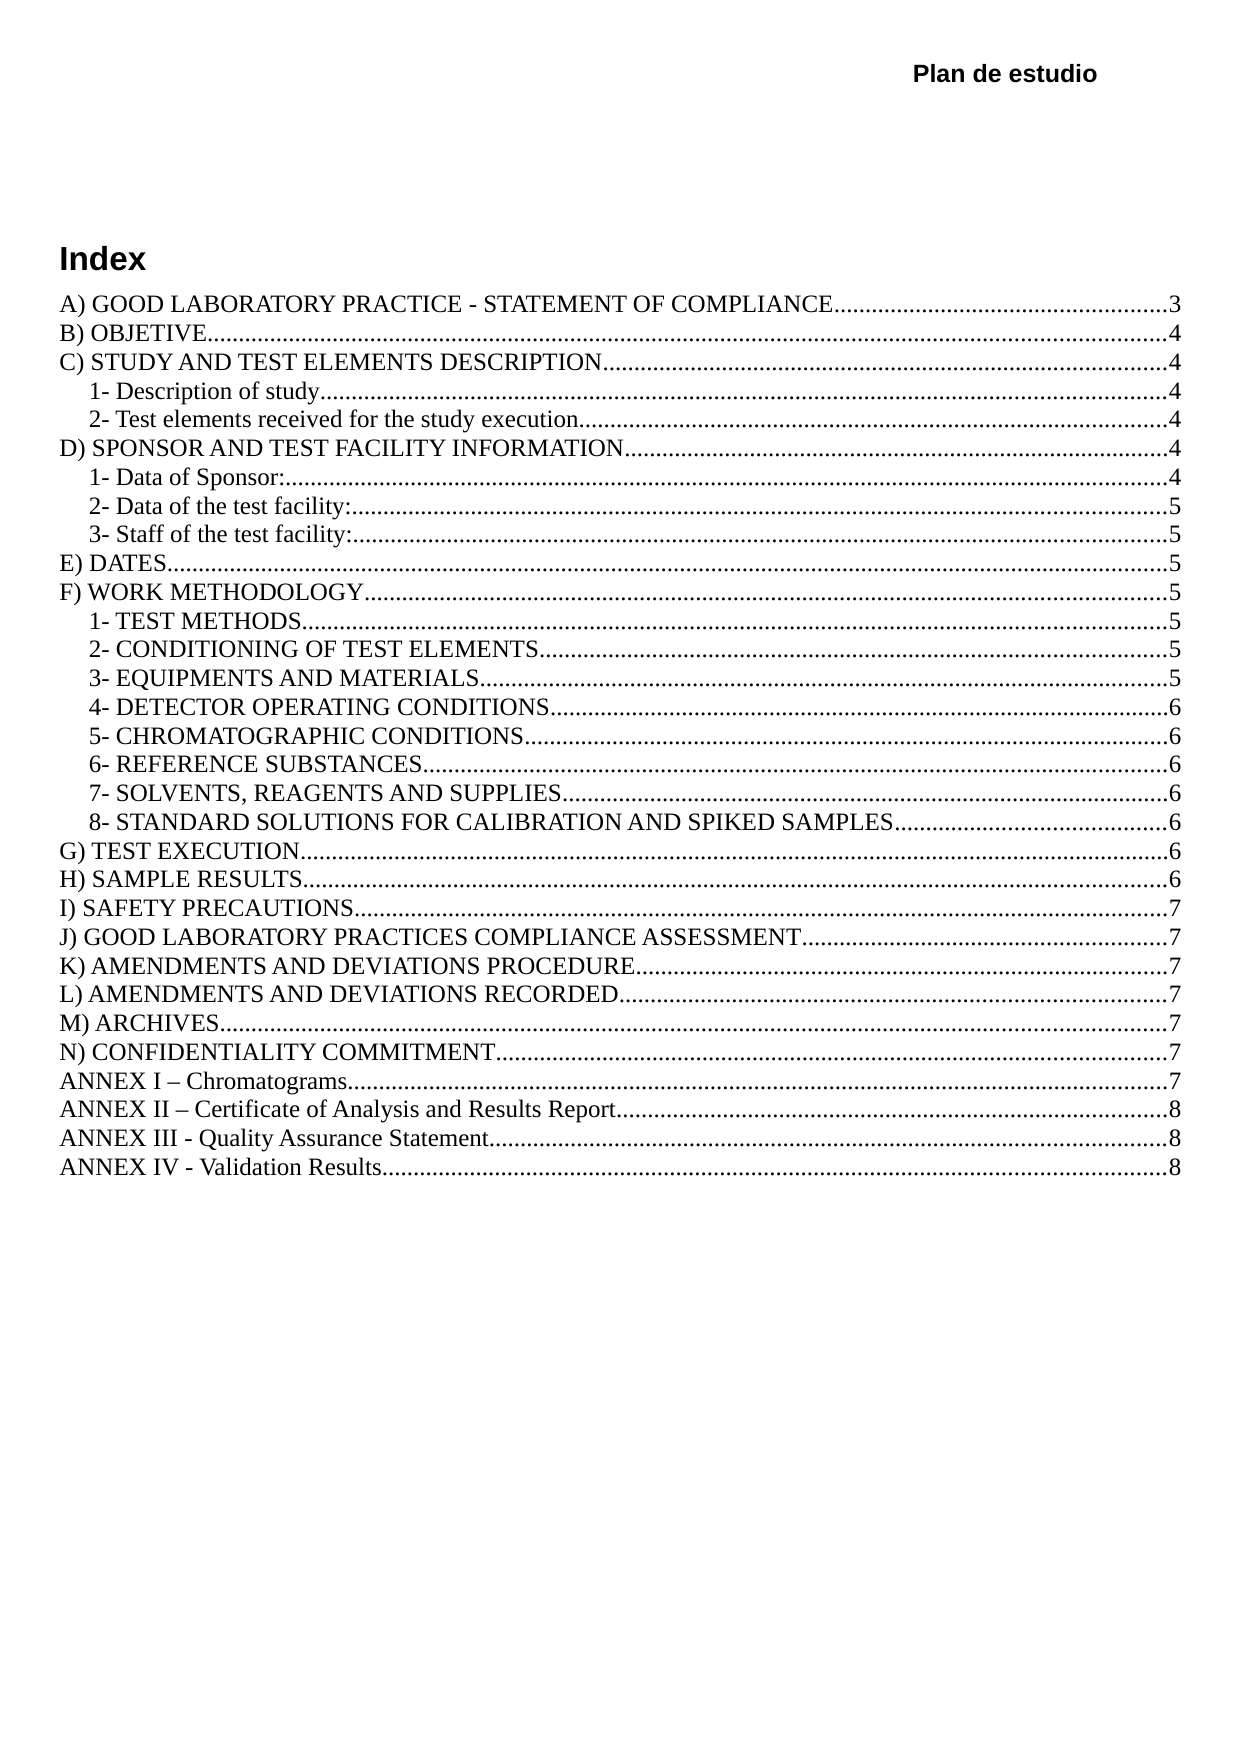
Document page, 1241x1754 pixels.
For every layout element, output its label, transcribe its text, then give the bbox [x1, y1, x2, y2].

text M) ARCHIVES 7 [59, 1008, 1181, 1037]
text ANNEX I – Chromatograms 7 [59, 1066, 1181, 1094]
text 4- DETECTOR OPERATING CONDITIONS 6 [88, 692, 1181, 721]
text A) GOOD LABORATORY PRACTICE - STATEMENT OF COMPLIANCE 3 [59, 289, 1181, 318]
text E) DATES 5 [59, 548, 1181, 577]
text J) GOOD LABORATORY PRACTICES COMPLIANCE ASSESSMENT 7 [59, 922, 1181, 951]
text 1- Description of study 4 [88, 376, 1181, 404]
text C) STUDY AND TEST ELEMENTS DESCRIPTION 4 [59, 347, 1181, 376]
text 5- CHROMATOGRAPHIC CONDITIONS 6 [88, 721, 1181, 749]
text 1- TEST METHODS 5 [88, 606, 1181, 634]
text B) OBJETIVE 4 [59, 318, 1181, 347]
text 7- SOLVENTS, REAGENTS AND SUPPLIES 6 [88, 778, 1181, 807]
text ANNEX IV - Validation Results 8 [59, 1152, 1181, 1181]
text L) AMENDMENTS AND DEVIATIONS RECORDED 7 [59, 979, 1181, 1008]
text ANNEX III - Quality Assurance Statement 8 [59, 1123, 1181, 1152]
text 1- Data of Sponsor: 4 [88, 462, 1181, 491]
text 3- EQUIPMENTS AND MATERIALS 5 [88, 663, 1181, 692]
text G) TEST EXECUTION 6 [59, 836, 1181, 864]
text 8- STANDARD SOLUTIONS FOR CALIBRATION AND SPIKED SAMPLES 6 [88, 807, 1181, 836]
text 6- REFERENCE SUBSTANCES 6 [88, 749, 1181, 778]
text N) CONFIDENTIALITY COMMITMENT 7 [59, 1037, 1181, 1066]
text 2- Data of the test facility: 5 [88, 491, 1181, 519]
subtitle Index [59, 238, 1181, 277]
text ANNEX II – Certificate of Analysis and Results Report 8 [59, 1094, 1181, 1123]
text 2- CONDITIONING OF TEST ELEMENTS 5 [88, 634, 1181, 663]
text F) WORK METHODOLOGY 5 [59, 577, 1181, 606]
text I) SAFETY PRECAUTIONS 7 [59, 893, 1181, 922]
text H) SAMPLE RESULTS 6 [59, 864, 1181, 893]
text 2- Test elements received for the study execution 4 [88, 404, 1181, 433]
text K) AMENDMENTS AND DEVIATIONS PROCEDURE 7 [59, 951, 1181, 979]
text 3- Staff of the test facility: 5 [88, 519, 1181, 548]
text D) SPONSOR AND TEST FACILITY INFORMATION 4 [59, 433, 1181, 462]
